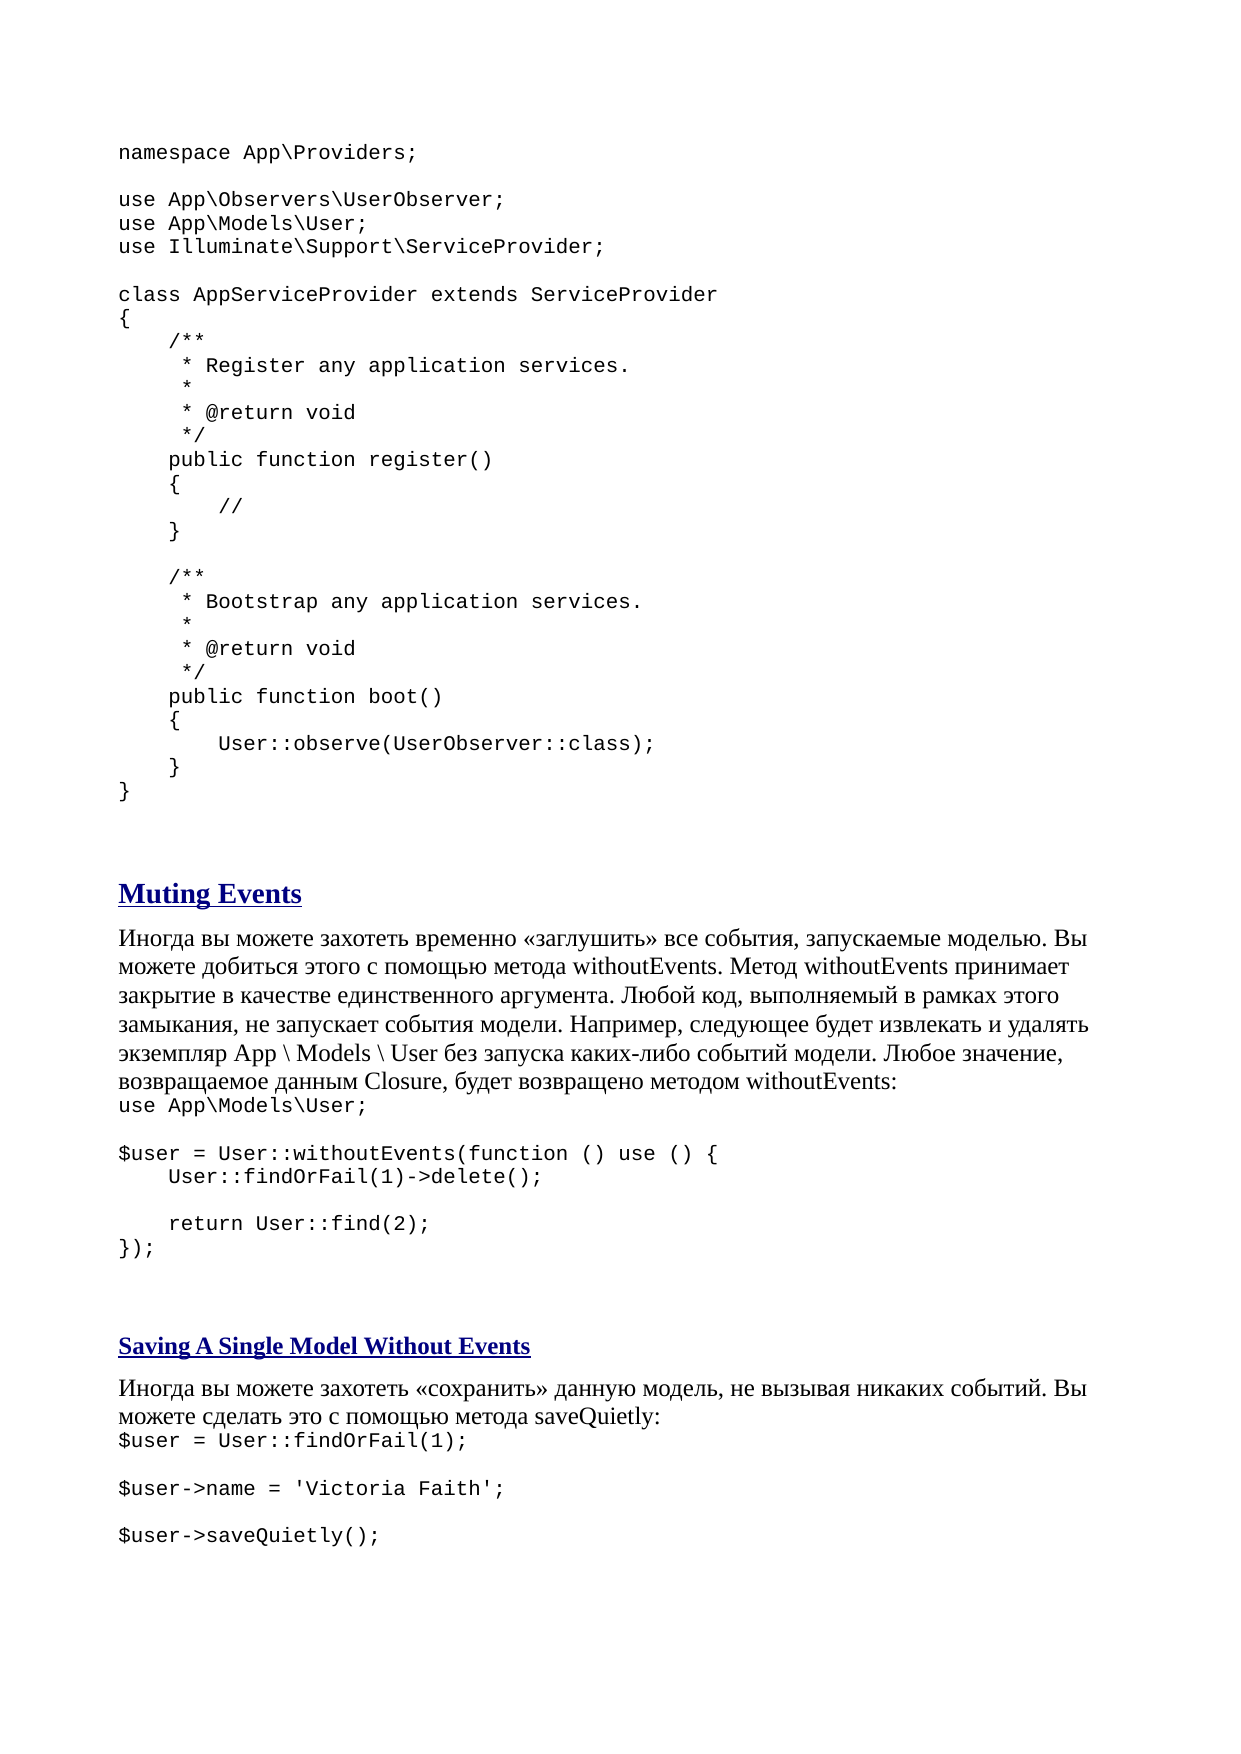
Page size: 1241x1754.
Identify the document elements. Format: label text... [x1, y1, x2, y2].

text */ [118, 662, 1122, 686]
text User::findOrFail(1)->delete(); [118, 1166, 1122, 1190]
text }); [118, 1237, 1122, 1261]
text $user = User::findOrFail(1); [118, 1430, 1122, 1454]
text Иногда вы можете захотеть «сохранить» данную модель, не вызывая никаких событий. Вы можете сделать это с помощью метода saveQuietly: [118, 1373, 1122, 1430]
text { [118, 709, 1122, 733]
text // [118, 496, 1122, 520]
text namespace App\Providers; [118, 142, 1122, 165]
text * Register any application services. [118, 354, 1122, 378]
text public function register() [118, 449, 1122, 473]
text { [118, 473, 1122, 496]
text use App\Models\User; [118, 1095, 1122, 1119]
text * [118, 378, 1122, 402]
text use Illuminate\Support\ServiceProvider; [118, 236, 1122, 260]
text use App\Models\User; [118, 213, 1122, 236]
text public function boot() [118, 686, 1122, 709]
text User::observe(UserObserver::class); [118, 733, 1122, 757]
subtitle Muting Events [118, 877, 1122, 910]
text * Bootstrap any application services. [118, 591, 1122, 615]
text class AppServiceProvider extends ServiceProvider [118, 284, 1122, 307]
text Иногда вы можете захотеть временно «заглушить» все события, запускаемые моделью. Вы можете добиться этого с помощью метода withoutEvents. Метод withoutEvents принимает закрытие в качестве единственного аргумента. Любой код, выполняемый в рамках этого замыкания, не запускает события модели. Например, следующее будет извлекать и удалять экземпляр App \ Models \ User без запуска каких-либо событий модели. Любое значение, возвращаемое данным Closure, будет возвращено методом withoutEvents: [118, 923, 1122, 1095]
text * [118, 615, 1122, 638]
text * @return void [118, 638, 1122, 662]
text $user->name = 'Victoria Faith'; [118, 1477, 1122, 1501]
text } [118, 757, 1122, 780]
text /** [118, 331, 1122, 354]
text } [118, 780, 1122, 804]
subtitle Saving A Single Model Without Events [118, 1331, 1122, 1360]
text /** [118, 567, 1122, 591]
text */ [118, 426, 1122, 449]
text return User::find(2); [118, 1213, 1122, 1237]
text use App\Observers\UserObserver; [118, 189, 1122, 213]
text $user = User::withoutEvents(function () use () { [118, 1142, 1122, 1166]
text $user->saveQuietly(); [118, 1525, 1122, 1548]
text { [118, 307, 1122, 331]
text } [118, 520, 1122, 544]
text * @return void [118, 402, 1122, 426]
